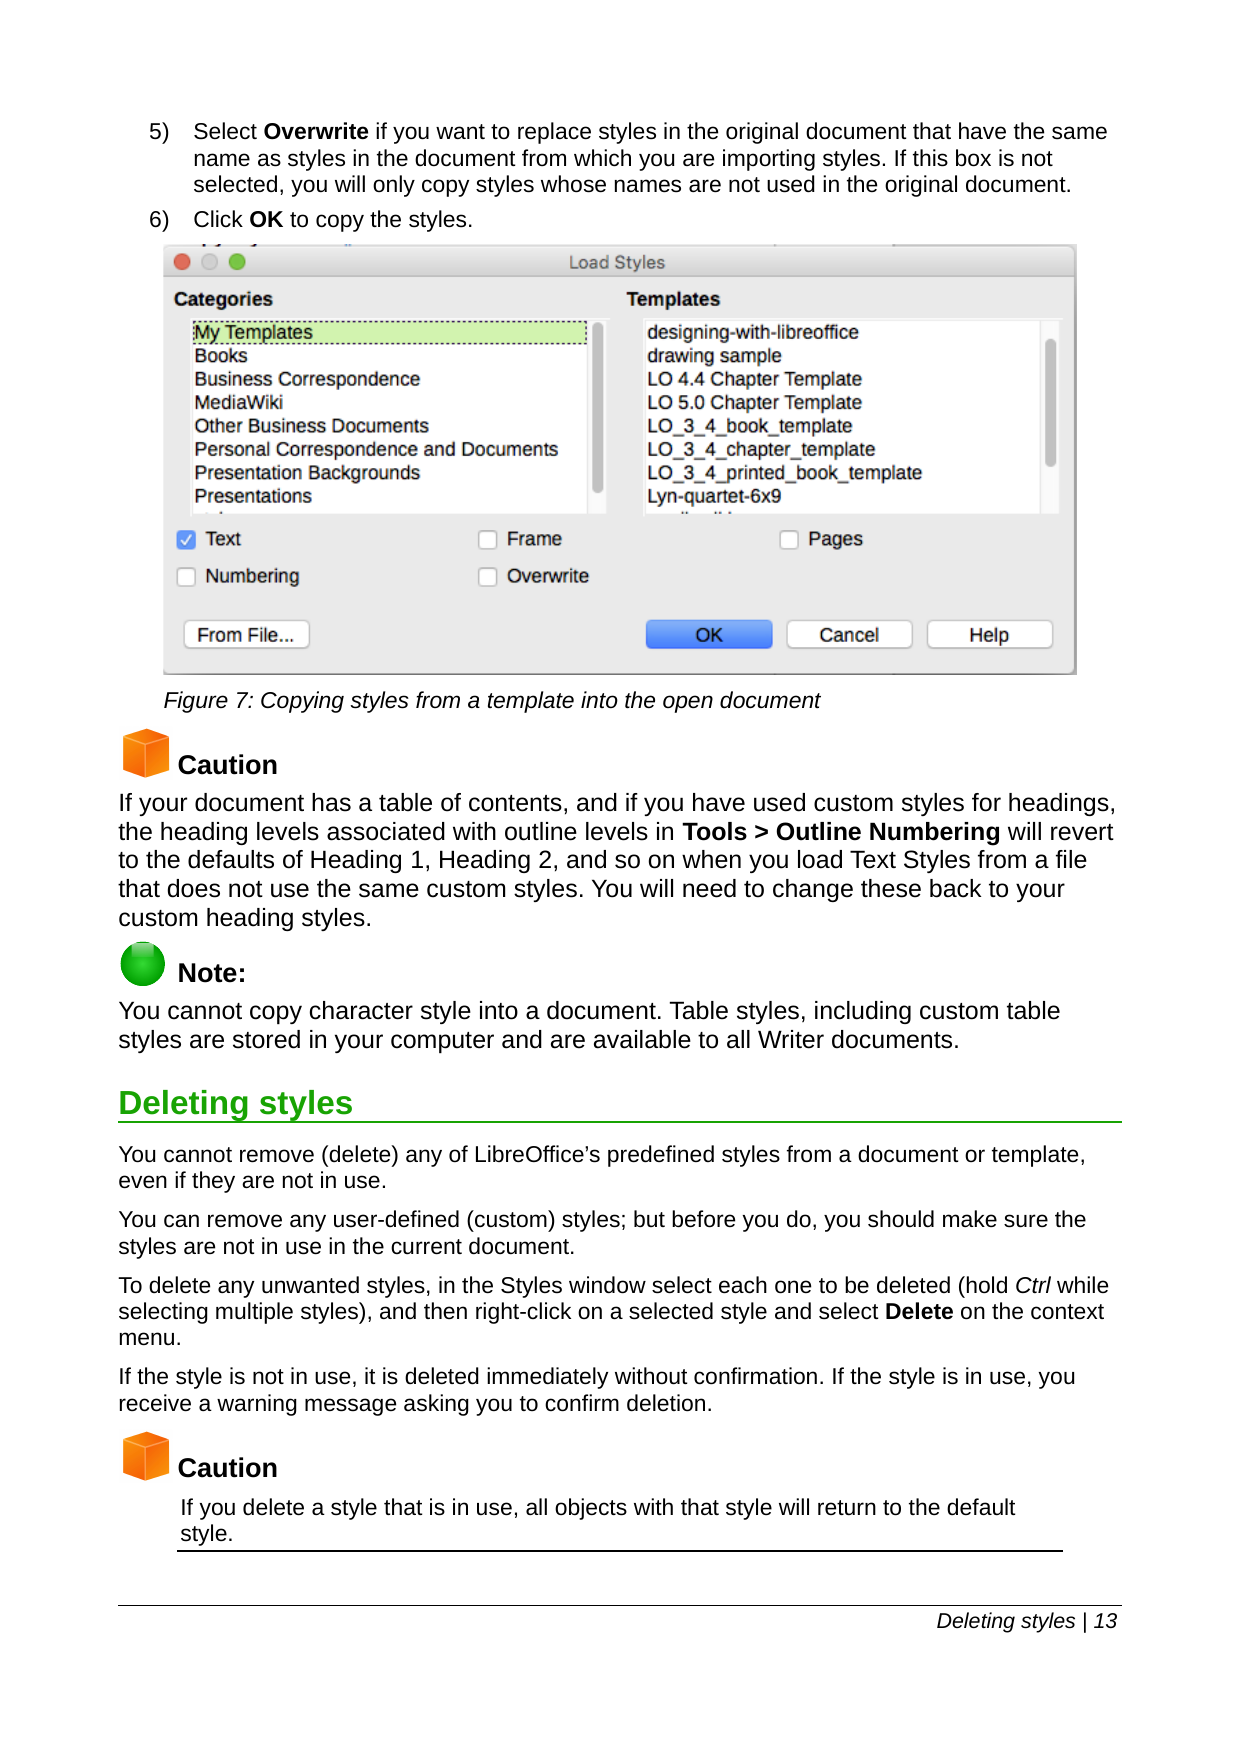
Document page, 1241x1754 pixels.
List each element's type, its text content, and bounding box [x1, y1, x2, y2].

text You can remove any user-defined (custom) styles; but before you do, you should make sure the styles are not in use in the current document. [118, 1206, 1122, 1259]
text If the style is not in use, it is deleted immediately without confirmation. If the style is in use, you receive a warning message asking you to confirm deletion. [118, 1363, 1122, 1416]
subtitle Caution [118, 725, 1122, 780]
subtitle Caution [118, 1428, 1122, 1483]
text If you delete a style that is in use, all objects with that style will return to the default style. [177, 1491, 1063, 1550]
text You cannot copy character style into a document. Table styles, including custom table styles are stored in your computer and are available to all Writer documents. [118, 996, 1122, 1053]
subtitle Note: [118, 939, 1122, 988]
text You cannot remove (delete) any of LibreOffice’s predefined styles from a document or template, even if they are not in use. [118, 1141, 1122, 1194]
text To delete any unwanted styles, in the Styles window select each one to be deleted (hold Ctrl while selecting multiple styles), and then right-click on a selected style and select Delete on the context menu. [118, 1272, 1122, 1351]
subtitle Deleting styles [118, 1083, 1122, 1121]
text If your document has a table of contents, and if you have used custom styles for headings, the heading levels associated with outline levels in Tools > Outline Numbering will revert to the defaults of Heading 1, Heading 2, and so on when you load Text Styles from a file that does not use the same custom styles. You will need to change these back to your custom heading styles. [118, 788, 1122, 932]
list Click OK to copy the styles. [169, 206, 1122, 232]
picture [119, 1429, 173, 1483]
list Select Overwrite if you want to replace styles in the original document that have the same name as styles in the document from which you are importing styles. If this box is not selected, you will only copy styles whose names are not used in the original document. [169, 118, 1122, 197]
picture [119, 726, 173, 780]
picture [163, 244, 1077, 675]
text Figure 7: Copying styles from a template into the open document [163, 687, 1077, 713]
